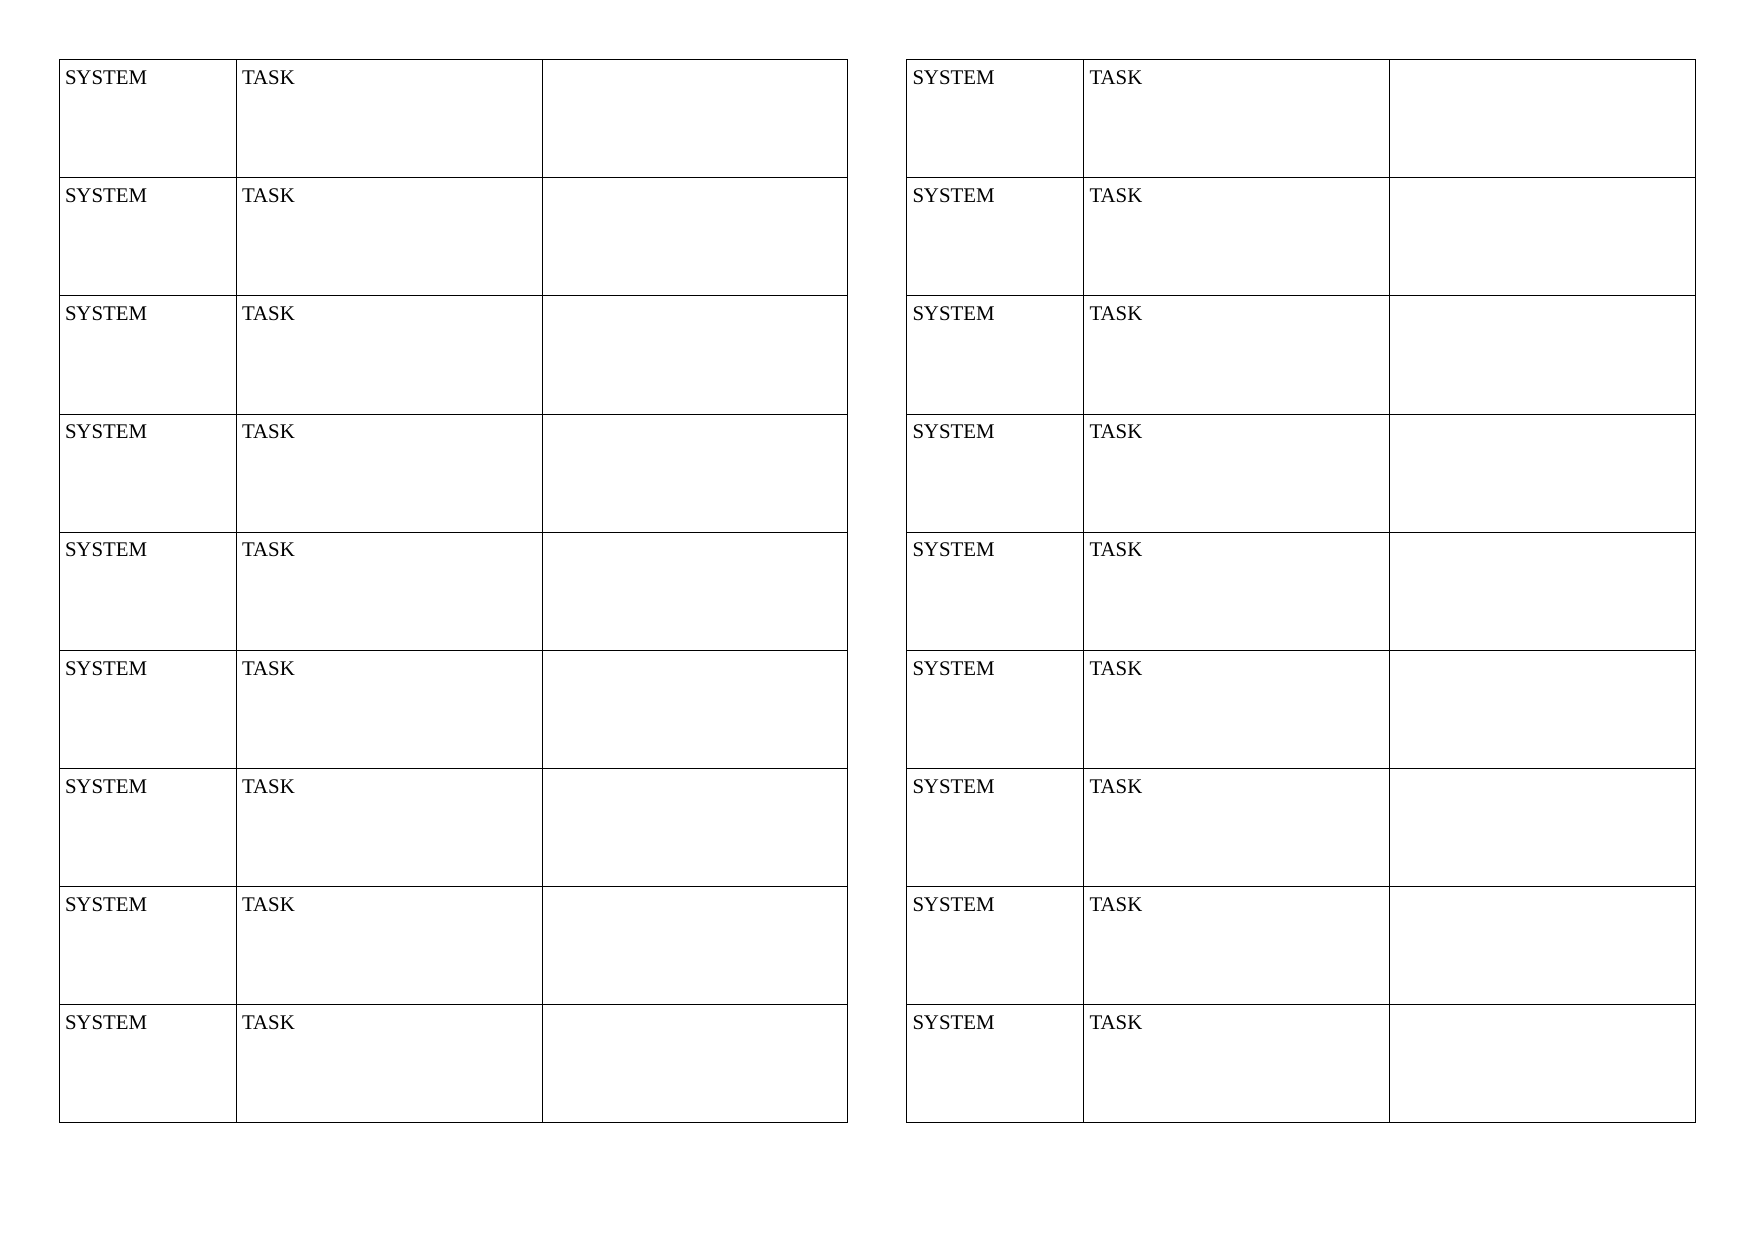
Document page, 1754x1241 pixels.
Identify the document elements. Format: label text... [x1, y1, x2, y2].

table_cell TASK [237, 533, 542, 650]
table_cell SYSTEM [907, 296, 1083, 413]
table_cell SYSTEM [907, 887, 1083, 1004]
table_cell [543, 769, 847, 886]
table_cell [1390, 887, 1695, 1004]
table_cell TASK [1084, 178, 1389, 295]
table_cell [1390, 296, 1695, 413]
table_cell TASK [1084, 1005, 1389, 1122]
table_cell [1390, 533, 1695, 650]
table_cell [1390, 1005, 1695, 1122]
table_cell TASK [1084, 415, 1389, 532]
table_cell SYSTEM [60, 1005, 236, 1122]
table_cell SYSTEM [907, 178, 1083, 295]
table_header SYSTEM [907, 60, 1083, 177]
table_header [1390, 60, 1695, 177]
table_header [543, 60, 847, 177]
table_cell TASK [237, 415, 542, 532]
table_cell SYSTEM [907, 651, 1083, 768]
table_cell [543, 178, 847, 295]
table_cell [543, 415, 847, 532]
table_cell TASK [1084, 533, 1389, 650]
table_cell [543, 651, 847, 768]
table_cell TASK [237, 296, 542, 413]
table_cell SYSTEM [907, 533, 1083, 650]
table_cell SYSTEM [907, 769, 1083, 886]
table_cell TASK [1084, 769, 1389, 886]
table_cell [1390, 651, 1695, 768]
table_cell TASK [237, 887, 542, 1004]
table_header TASK [1084, 60, 1389, 177]
table_cell [1390, 415, 1695, 532]
table_cell SYSTEM [60, 415, 236, 532]
table_cell SYSTEM [60, 178, 236, 295]
table_cell [543, 887, 847, 1004]
table_cell TASK [237, 651, 542, 768]
table_cell TASK [237, 1005, 542, 1122]
table_cell TASK [237, 178, 542, 295]
table_cell SYSTEM [60, 651, 236, 768]
table_cell SYSTEM [60, 296, 236, 413]
table_cell [543, 296, 847, 413]
table_cell [1390, 178, 1695, 295]
table_cell SYSTEM [60, 887, 236, 1004]
table_cell [543, 533, 847, 650]
table_cell TASK [1084, 651, 1389, 768]
table_cell SYSTEM [60, 769, 236, 886]
table_cell SYSTEM [907, 1005, 1083, 1122]
table_header TASK [237, 60, 542, 177]
table_cell [1390, 769, 1695, 886]
table_header SYSTEM [60, 60, 236, 177]
table_cell TASK [1084, 296, 1389, 413]
table_cell SYSTEM [60, 533, 236, 650]
table_cell [543, 1005, 847, 1122]
table_cell TASK [237, 769, 542, 886]
table_cell TASK [1084, 887, 1389, 1004]
table_cell SYSTEM [907, 415, 1083, 532]
